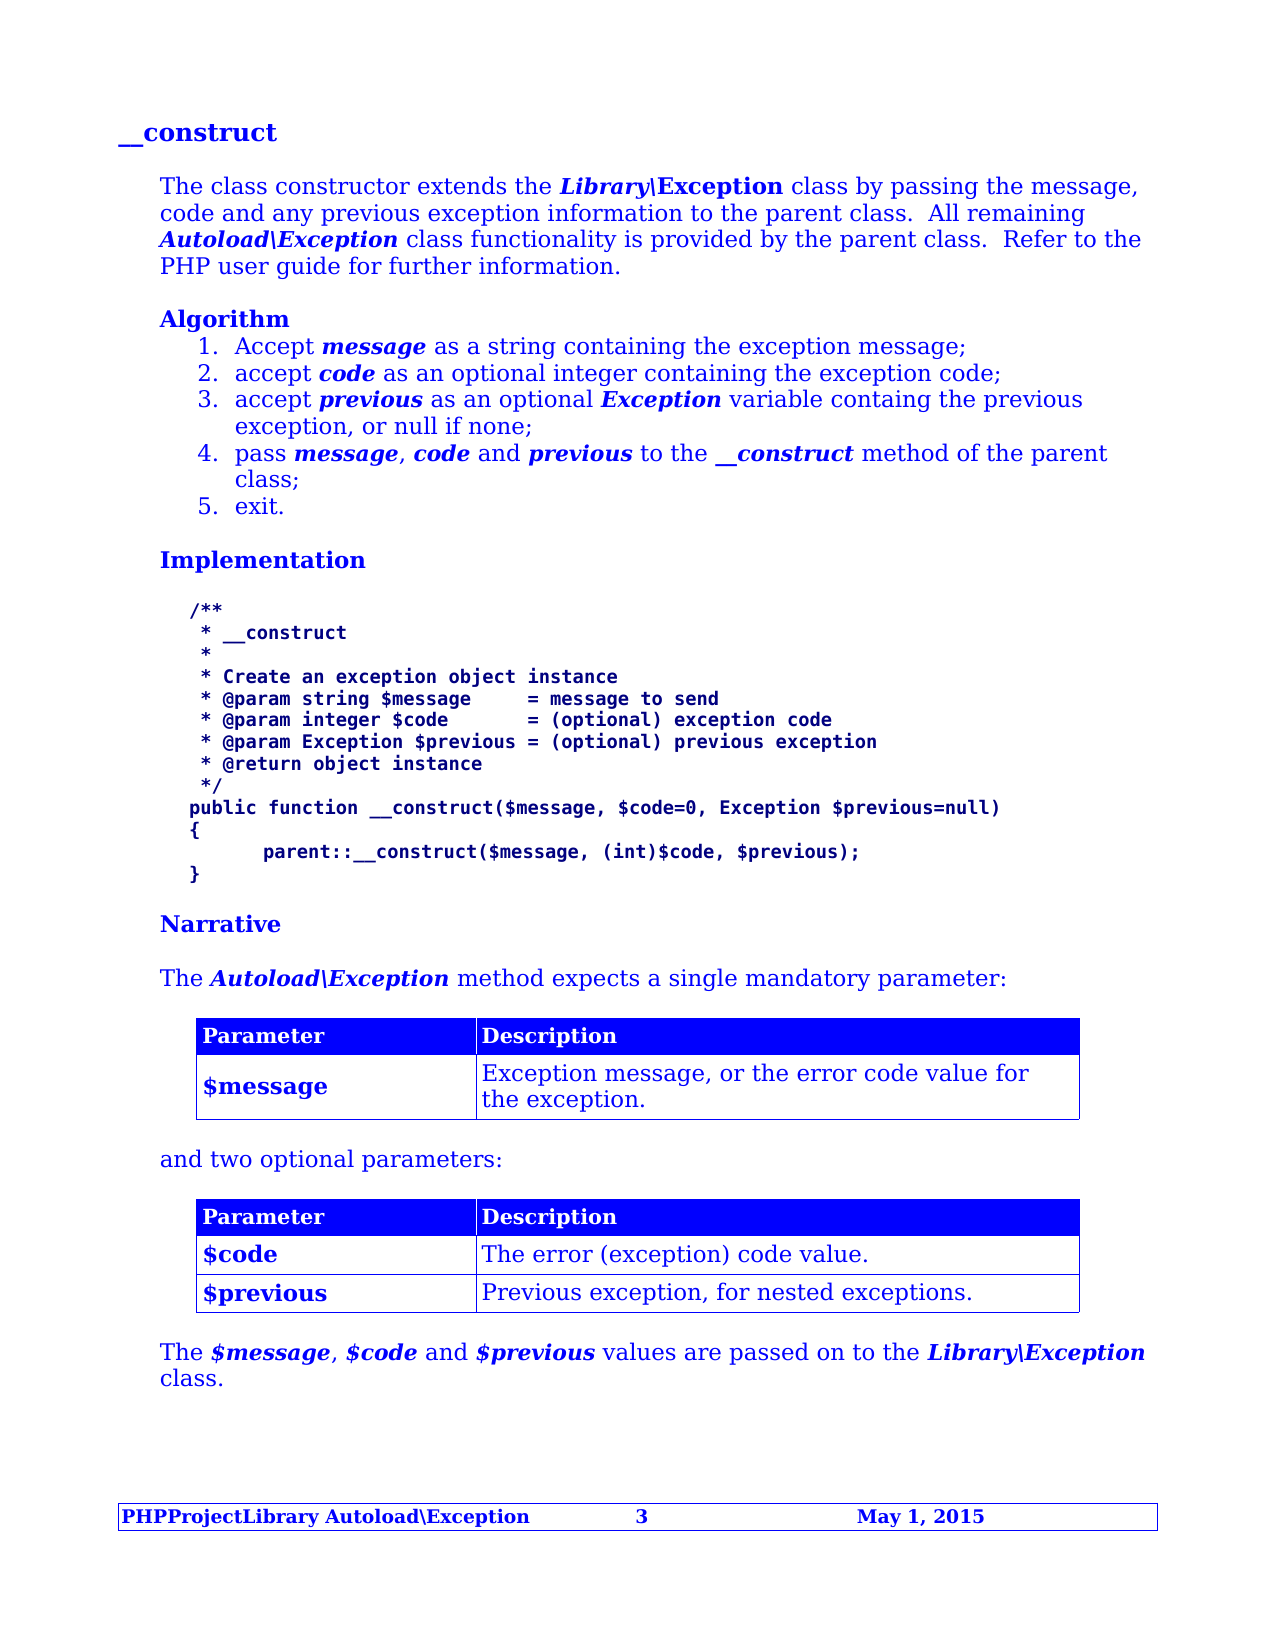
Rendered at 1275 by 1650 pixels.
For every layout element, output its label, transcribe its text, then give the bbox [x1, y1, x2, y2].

table_header Parameter [197, 1019, 476, 1054]
table_header Parameter [197, 1200, 476, 1235]
text The class constructor extends the Library\Exception class by passing the message, code and any previous exception information to the parent class. All remaining Autoload\Exception class functionality is provided by the parent class. Refer to the PHP user guide for further information. [159, 173, 1157, 280]
list } [189, 863, 1157, 884]
table_cell The error (exception) code value. [477, 1236, 1079, 1273]
table_cell $code [197, 1236, 476, 1273]
list * Create an exception object instance [189, 666, 1157, 688]
list * @param string $message = message to send [189, 688, 1157, 709]
title __construct [118, 118, 1157, 147]
list * [189, 644, 1157, 666]
list */ [189, 775, 1157, 797]
table_header Description [477, 1200, 1079, 1235]
list Accept message as a string containing the exception message; [197, 333, 1157, 360]
table_header Description [477, 1019, 1079, 1054]
list * __construct [189, 622, 1157, 644]
list /** [189, 600, 1157, 622]
text The Autoload\Exception method expects a single mandatory parameter: [159, 965, 1157, 991]
text Narrative [159, 911, 1157, 938]
list exit. [197, 493, 1157, 520]
list pass message, code and previous to the __construct method of the parent class; [197, 440, 1157, 493]
list public function __construct($message, $code=0, Exception $previous=null) [189, 797, 1157, 819]
list * @param Exception $previous = (optional) previous exception [189, 731, 1157, 753]
list * @param integer $code = (optional) exception code [189, 709, 1157, 731]
list * @return object instance [189, 753, 1157, 775]
table_cell $message [197, 1055, 476, 1119]
list parent::__construct($message, (int)$code, $previous); [189, 841, 1157, 863]
table_cell Exception message, or the error code value for the exception. [477, 1055, 1079, 1119]
table_cell Previous exception, for nested exceptions. [477, 1275, 1079, 1312]
list accept code as an optional integer containing the exception code; [197, 360, 1157, 387]
text The $message, $code and $previous values are passed on to the Library\Exception class. [159, 1339, 1157, 1392]
table_cell $previous [197, 1275, 476, 1312]
list { [189, 819, 1157, 841]
text and two optional parameters: [159, 1146, 1157, 1172]
list accept previous as an optional Exception variable containg the previous exception, or null if none; [197, 387, 1157, 440]
text Implementation [159, 547, 1157, 573]
text Algorithm [159, 306, 1157, 333]
